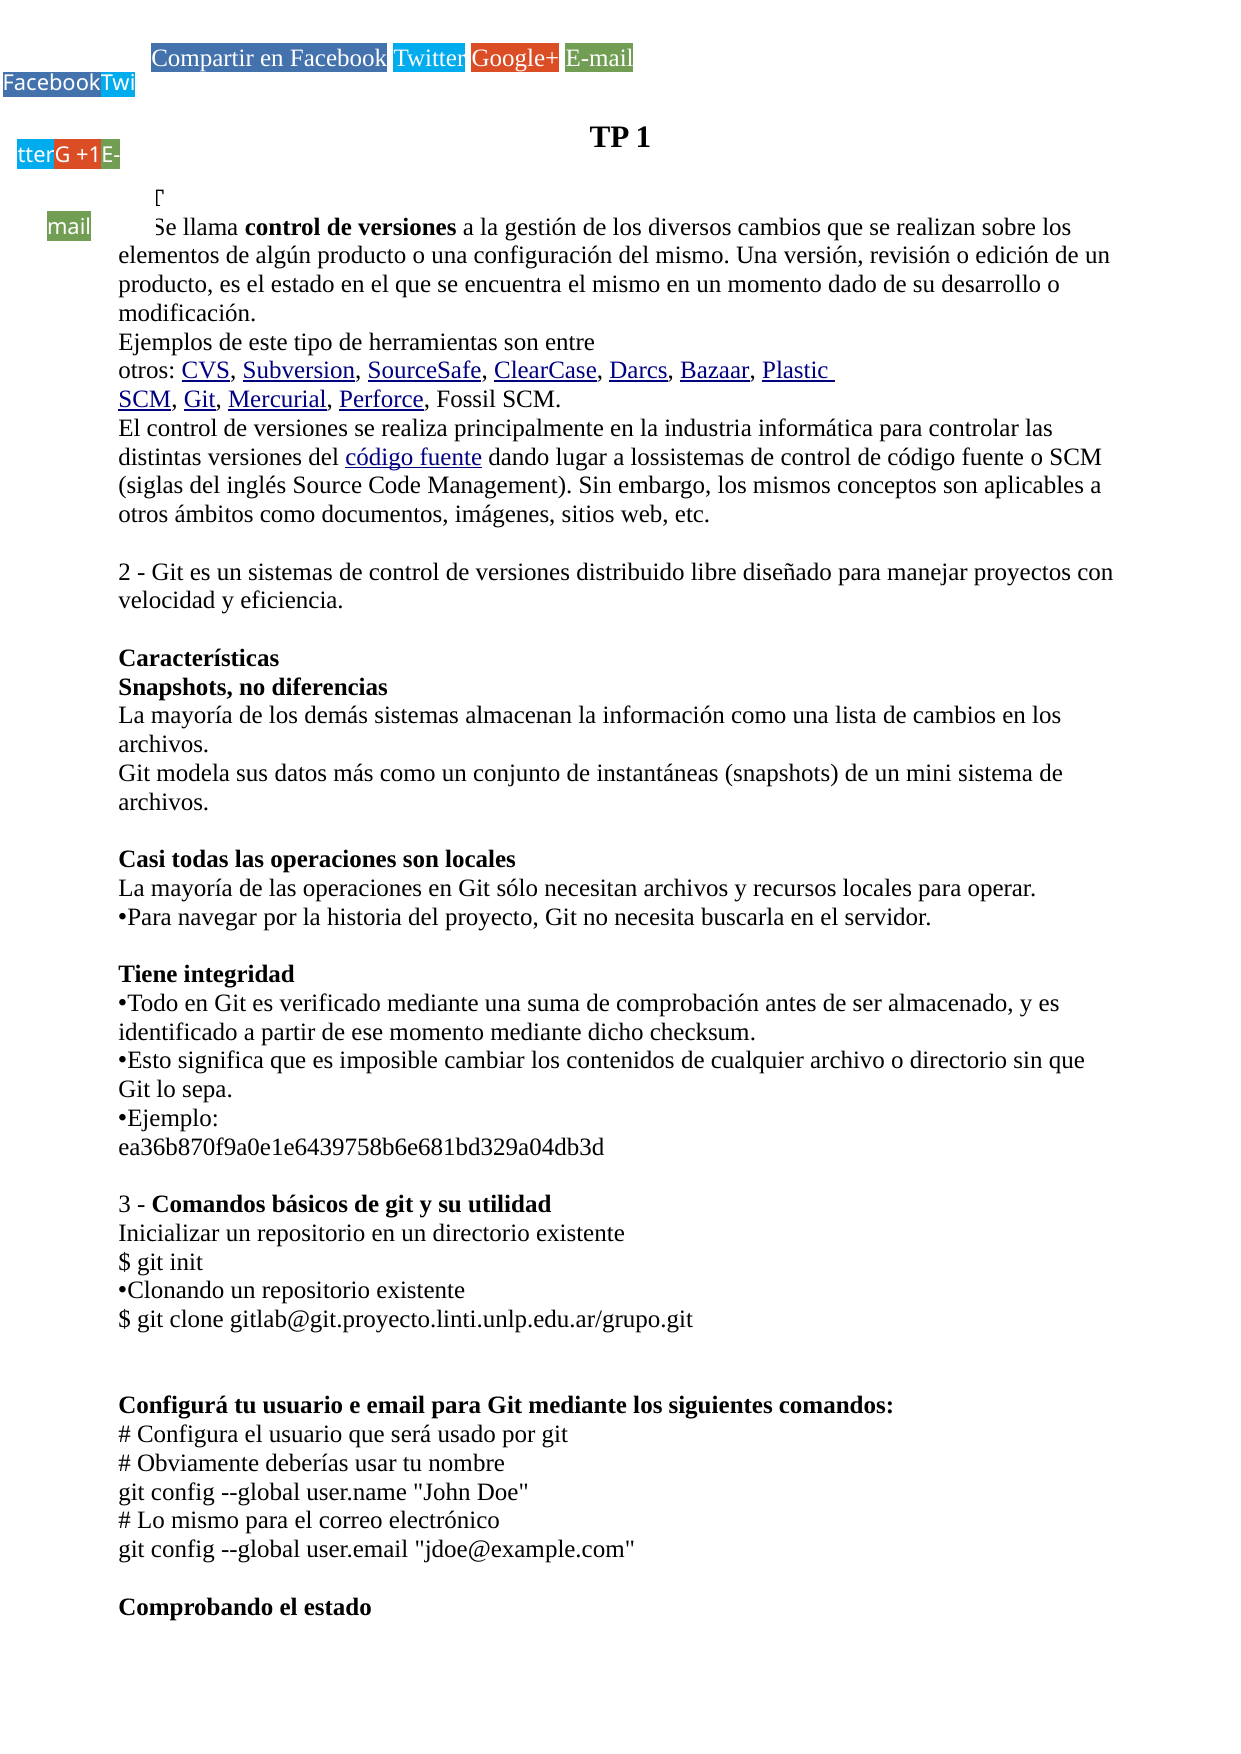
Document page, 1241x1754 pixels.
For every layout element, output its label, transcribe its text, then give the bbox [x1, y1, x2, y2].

text 1 - Se llama control de versiones a la gestión de los diversos cambios que se realizan sobre los elementos de algún producto o una configuración del mismo. Una versión, revisión o edición de un producto, es el estado en el que se encuentra el mismo en un momento dado de su desarrollo o modificación. [118, 212, 1122, 327]
list Git modela sus datos más como un conjunto de instantáneas (snapshots) de un mini sistema de archivos. [118, 758, 1122, 815]
list Casi todas las operaciones son locales [118, 844, 1122, 873]
list Clonando un repositorio existente [118, 1275, 1122, 1304]
text El control de versiones se realiza principalmente en la industria informática para controlar las distintas versiones del código fuente dando lugar a lossistemas de control de código fuente o SCM (siglas del inglés Source Code Management). Sin embargo, los mismos conceptos son aplicables a otros ámbitos como documentos, imágenes, sitios web, etc. [118, 413, 1122, 528]
text git config --global user.name "John Doe" [118, 1477, 1122, 1505]
list Para navegar por la historia del proyecto, Git no necesita buscarla en el servidor. [118, 902, 1122, 930]
text 3 - Comandos básicos de git y su utilidad [118, 1189, 1122, 1218]
list Esto significa que es imposible cambiar los contenidos de cualquier archivo o directorio sin que Git lo sepa. [118, 1045, 1122, 1103]
text Comprobando el estado [118, 1592, 1122, 1620]
text GIT [156, 183, 1122, 212]
text Ejemplos de este tipo de herramientas son entre otros: CVS, Subversion, SourceSafe, ClearCase, Darcs, Bazaar, Plastic SCM, Git, Mercurial, Perforce, Fossil SCM. [118, 327, 1122, 413]
list Configurá tu usuario e email para Git mediante los siguientes comandos: [118, 1390, 1122, 1419]
text Compartir en Facebook Twitter Google+ E-mail [0, 0, 778, 72]
text $ git init [118, 1247, 1122, 1275]
list Todo en Git es verificado mediante una suma de comprobación antes de ser almacenado, y es identificado a partir de ese momento mediante dicho checksum. [118, 988, 1122, 1045]
text TP 1 [156, 118, 1122, 154]
list Snapshots, no diferencias [118, 672, 1122, 700]
list Características [118, 643, 1122, 672]
text Inicializar un repositorio en un directorio existente [118, 1218, 1122, 1247]
list Ejemplo: [118, 1103, 1122, 1132]
text git config --global user.email "jdoe@example.com" [118, 1534, 1122, 1563]
text $ git clone gitlab@git.proyecto.linti.unlp.edu.ar/grupo.git [118, 1304, 1122, 1333]
text # Configura el usuario que será usado por git [118, 1419, 1122, 1448]
text FacebookTwitterG +1E-mail [0, 72, 137, 241]
list La mayoría de los demás sistemas almacenan la información como una lista de cambios en los archivos. [118, 700, 1122, 758]
list La mayoría de las operaciones en Git sólo necesitan archivos y recursos locales para operar. [118, 873, 1122, 902]
text 2 - Git es un sistemas de control de versiones distribuido libre diseñado para manejar proyectos con velocidad y eficiencia. [118, 557, 1122, 614]
text # Lo mismo para el correo electrónico [118, 1505, 1122, 1534]
text # Obviamente deberías usar tu nombre [118, 1448, 1122, 1477]
list Tiene integridad [118, 959, 1122, 988]
text ea36b870f9a0e1e6439758b6e681bd329a04db3d [118, 1132, 1122, 1160]
